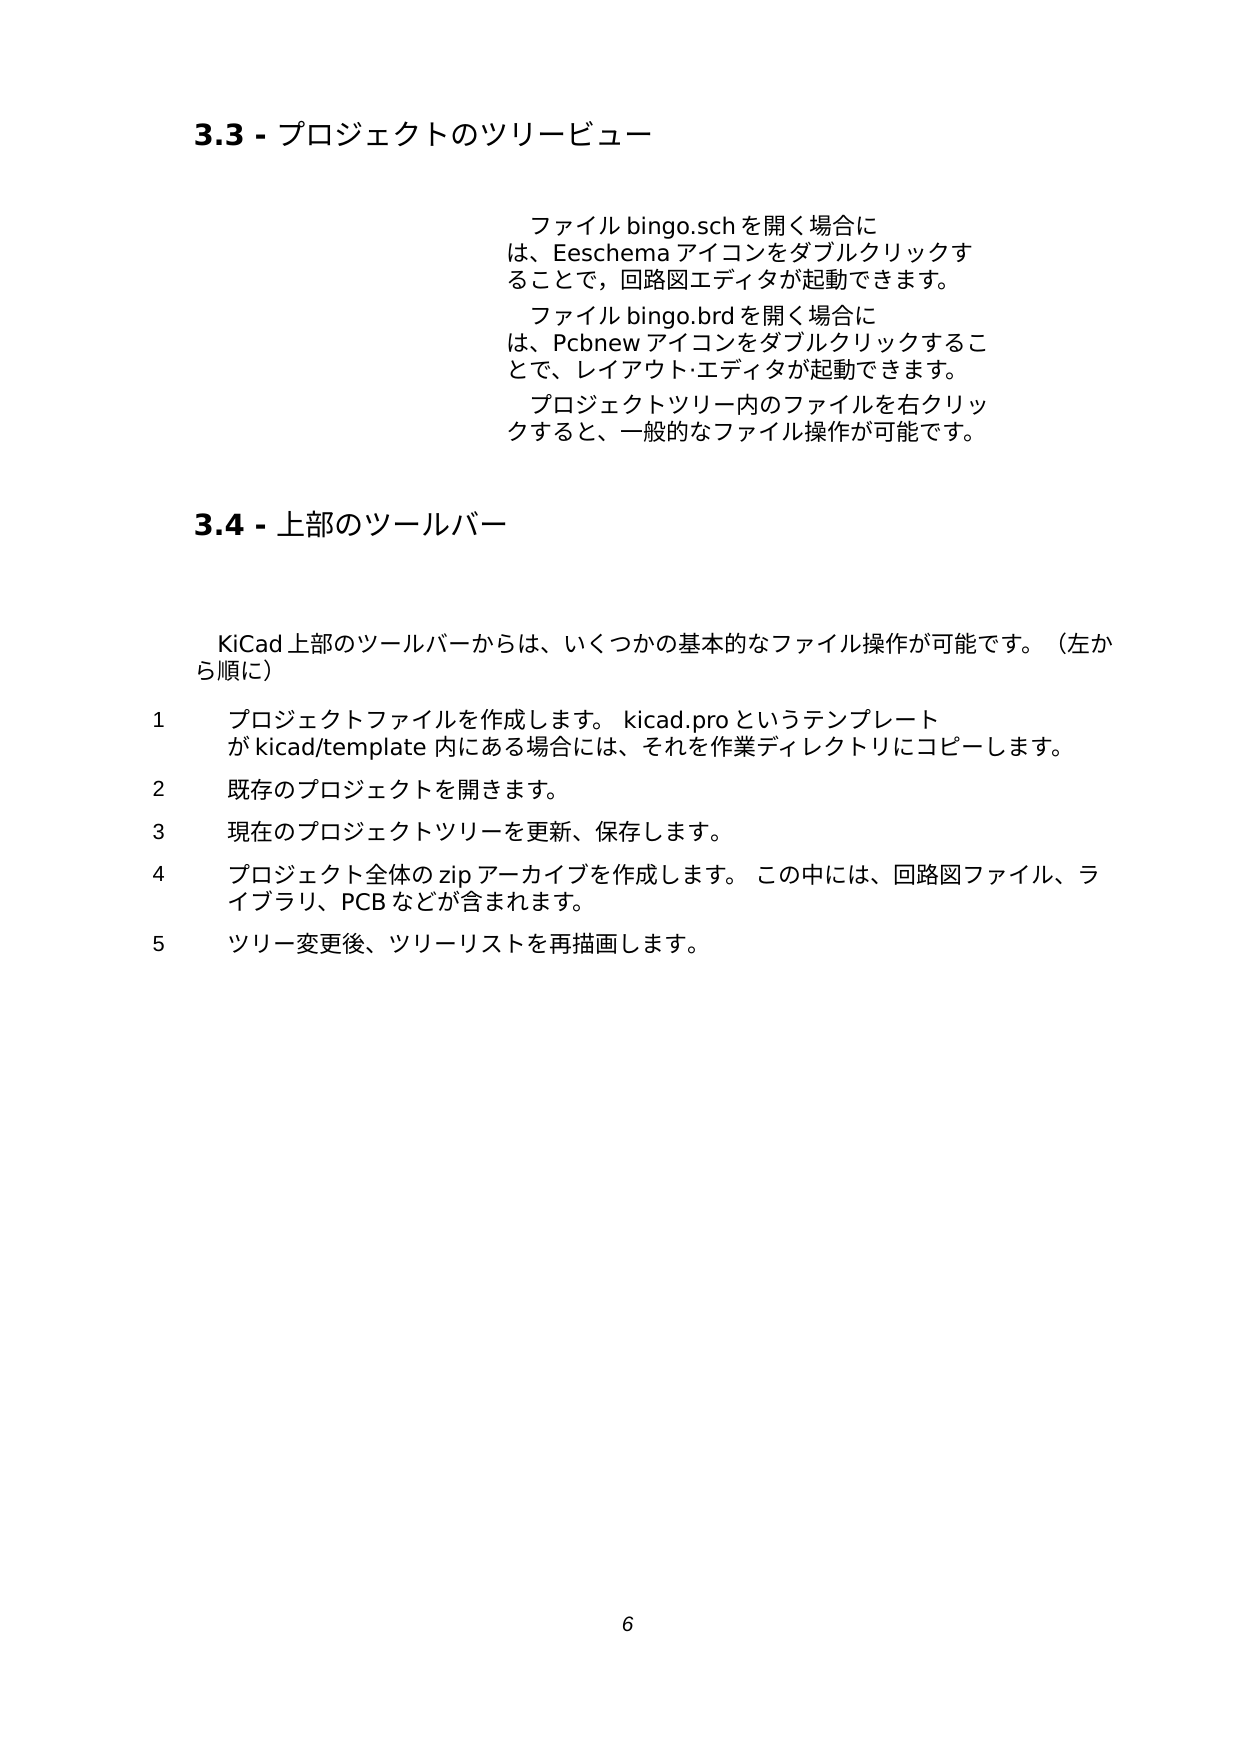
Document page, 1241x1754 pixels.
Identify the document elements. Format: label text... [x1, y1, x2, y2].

table_cell 2 [134, 767, 209, 809]
table_cell 5 [134, 922, 209, 964]
text KiCad上部のツールバーからは、いくつかの基本的なファイル操作が可能です。（左から順に） [194, 631, 1122, 685]
table_cell ツリー変更後、ツリーリストを再描画します。 [209, 922, 1123, 964]
table_cell 3 [134, 809, 209, 852]
table_header ファイルbingo.schを開く場合には、Eeschemaアイコンをダブルクリックすることで，回路図エディタが起動できます。 ファイルbingo.brdを開く場合には、Pcbnewアイコンをダブルクリックすることで、レイアウト·エディタが起動できます。 プロジェクトツリー内のファイルを右クリックすると、一般的なファイル操作が可能です。 [488, 165, 1014, 491]
table_cell プロジェクト全体のzipアーカイブを作成します。 この中には、回路図ファイル、ライブラリ、PCBなどが含まれます。 [209, 852, 1123, 922]
table_cell 既存のプロジェクトを開きます。 [209, 767, 1123, 809]
subtitle プロジェクトのツリービュー [193, 118, 1122, 152]
subtitle 上部のツールバー [193, 508, 1122, 542]
table_header 1 [134, 697, 209, 767]
table_cell 現在のプロジェクトツリーを更新、保存します。 [209, 809, 1123, 852]
table_header プロジェクトファイルを作成します。 kicad.proというテンプレートがkicad/template 内にある場合には、それを作業ディレクトリにコピーします。 [209, 697, 1123, 767]
table_cell 4 [134, 852, 209, 922]
table_header [134, 165, 488, 491]
